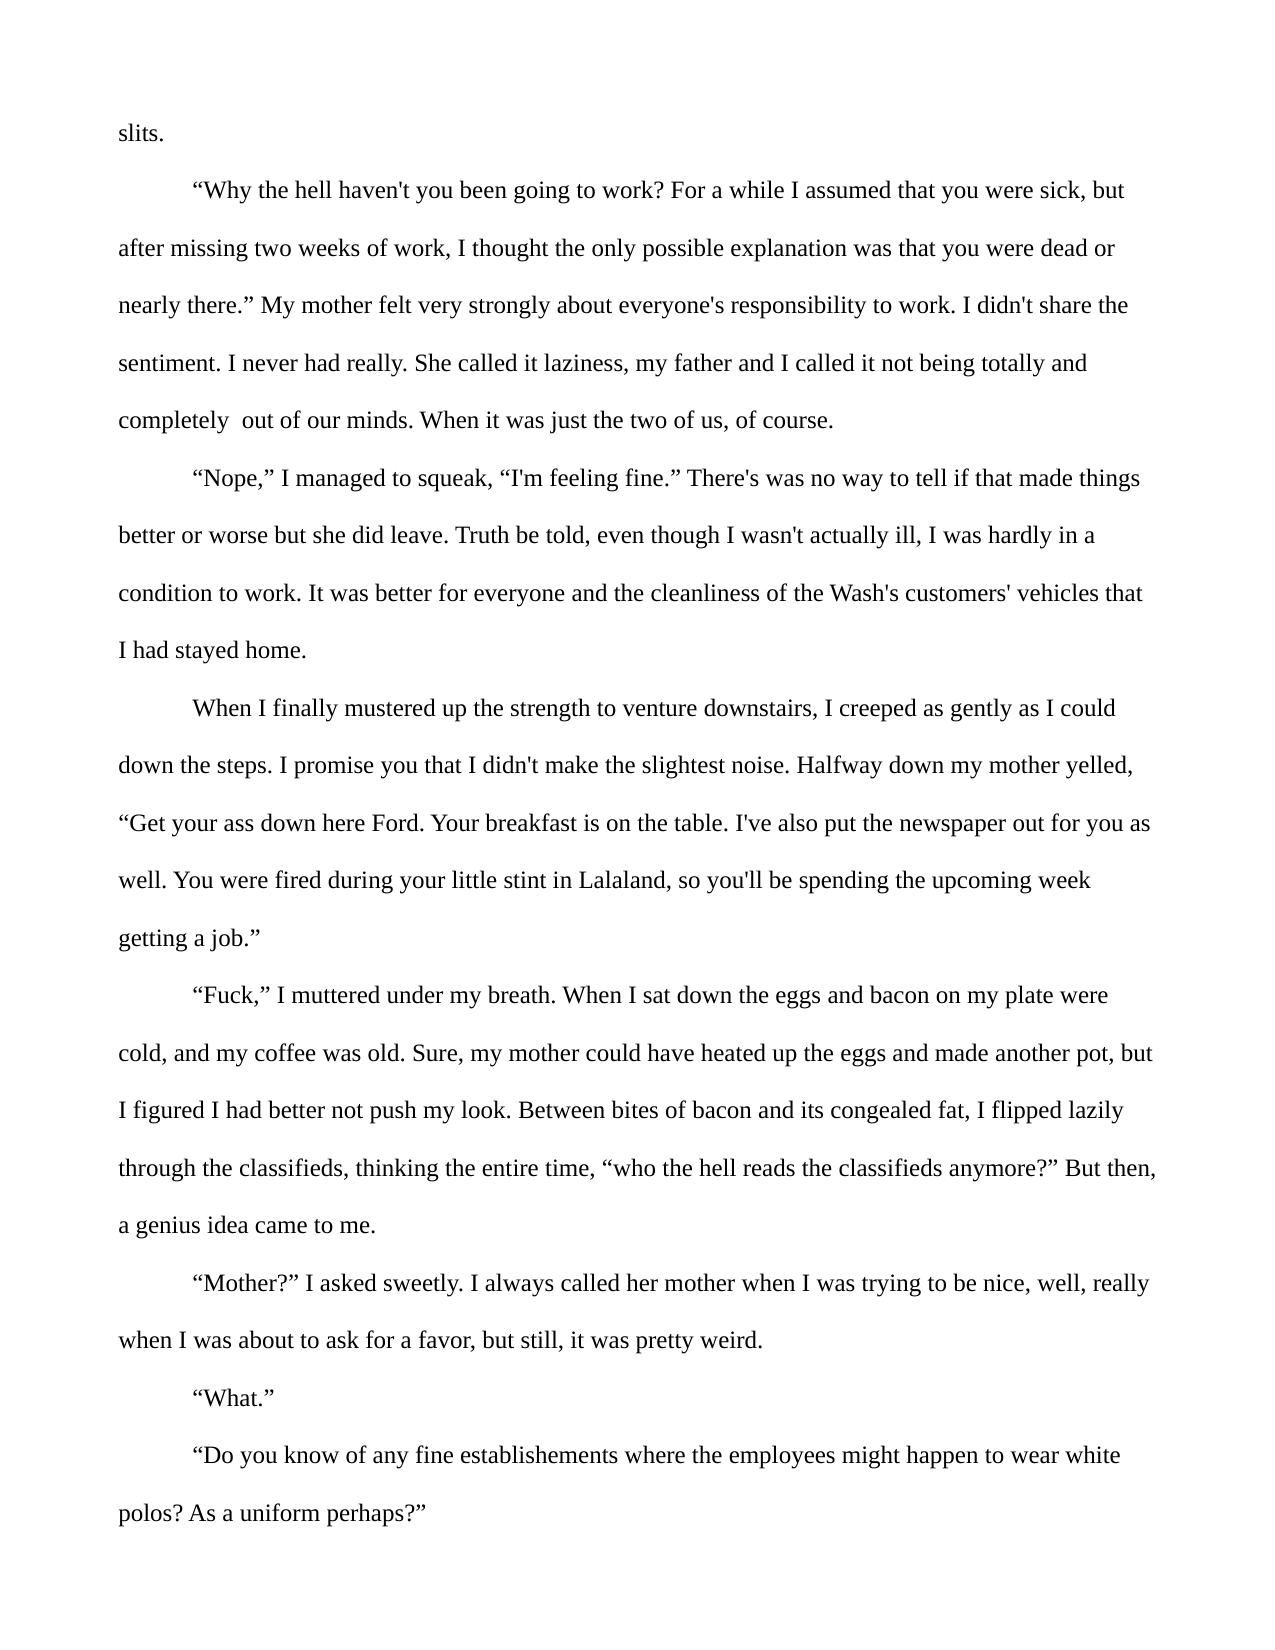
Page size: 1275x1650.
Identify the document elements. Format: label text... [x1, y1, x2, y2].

text “Do you know of any fine establishements where the employees might happen to wear white polos? As a uniform perhaps?” [118, 1441, 1157, 1527]
text “Nope,” I managed to squeak, “I'm feeling fine.” There's was no way to tell if that made things better or worse but she did leave. Truth be told, even though I wasn't actually ill, I was hardly in a condition to work. It was better for everyone and the cleanliness of the Wash's customers' vehicles that I had stayed home. [118, 463, 1157, 664]
text “Why the hell haven't you been going to work? For a while I assumed that you were sick, but after missing two weeks of work, I thought the only possible explanation was that you were dead or nearly there.” My mother felt very strongly about everyone's responsibility to work. I didn't share the sentiment. I never had really. She called it laziness, my father and I called it not being totally and completely out of our minds. When it was just the two of us, of course. [118, 176, 1157, 434]
text “Fuck,” I muttered under my breath. When I sat down the eggs and bacon on my plate were cold, and my coffee was old. Sure, my mother could have heated up the eggs and made another pot, but I figured I had better not push my look. Between bites of bacon and its congealed fat, I flipped lazily through the classifieds, thinking the entire time, “who the hell reads the classifieds anymore?” But then, a genius idea came to me. [118, 981, 1157, 1239]
text “Mother?” I asked sweetly. I always called her mother when I was trying to be nice, well, really when I was about to ask for a favor, but still, it was pretty weird. [118, 1268, 1157, 1354]
text slits. [118, 118, 1157, 147]
text “What.” [118, 1383, 1157, 1412]
text When I finally mustered up the strength to venture downstairs, I creeped as gently as I could down the steps. I promise you that I didn't make the slightest noise. Halfway down my mother yelled, “Get your ass down here Ford. Your breakfast is on the table. I've also put the newspaper out for you as well. You were fired during your little stint in Lalaland, so you'll be spending the upcoming week getting a job.” [118, 693, 1157, 952]
